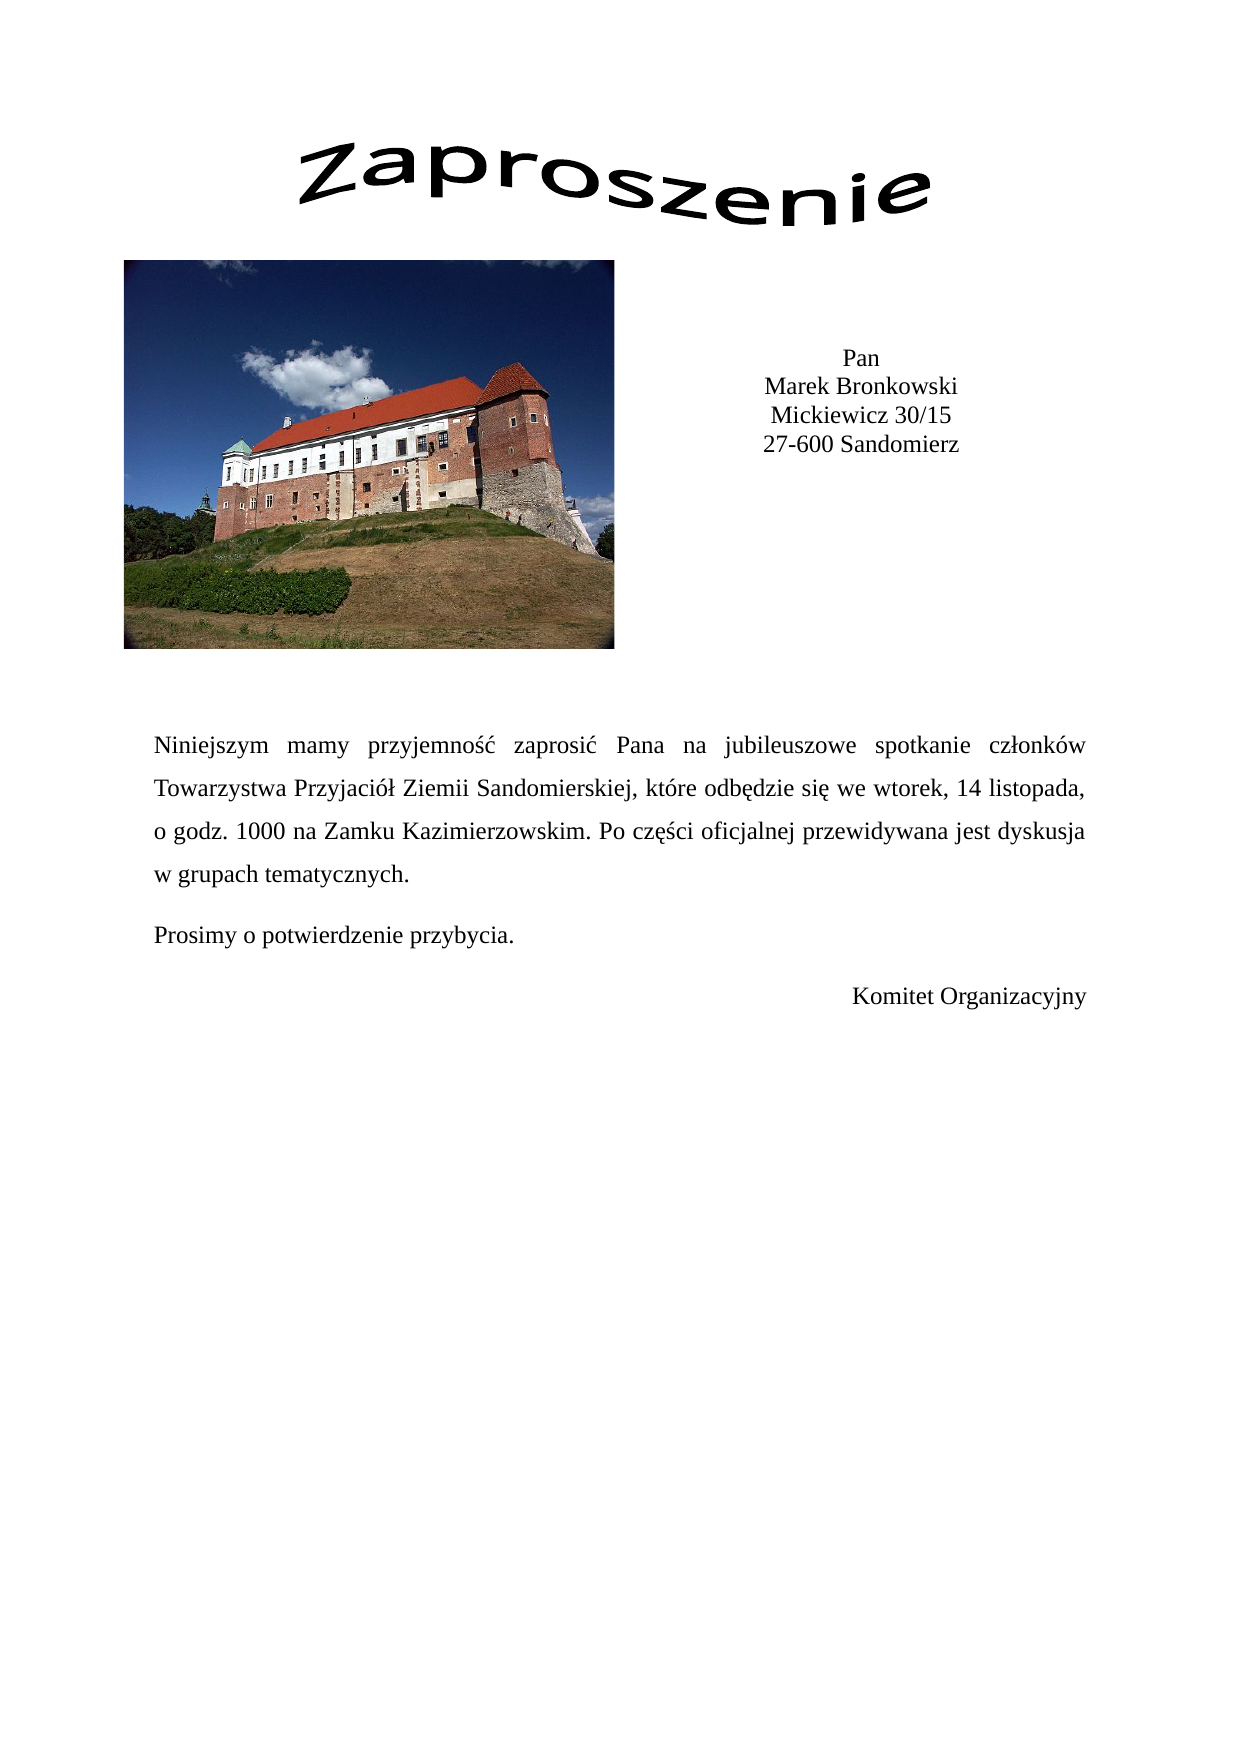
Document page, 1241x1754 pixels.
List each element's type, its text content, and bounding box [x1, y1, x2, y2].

table_header [620, 255, 1122, 683]
picture [123, 260, 615, 649]
table_header [118, 255, 620, 683]
text 27-600 Sandomierz [640, 429, 1082, 458]
text Komitet Organizacyjny [153, 981, 1087, 1009]
text Marek Bronkowski [640, 371, 1082, 400]
text Pan [640, 343, 1082, 371]
text Mickiewicz 30/15 [640, 400, 1082, 429]
text Niniejszym mamy przyjemność zaprosić Pana na jubileuszowe spotkanie członków Towarzystwa Przyjaciół Ziemii Sandomierskiej, które odbędzie się we wtorek, 14 listopada, o godz. 1000 na Zamku Kazimierzowskim. Po części oficjalnej przewidywana jest dyskusja w grupach tematycznych. [153, 730, 1087, 888]
text Prosimy o potwierdzenie przybycia. [153, 920, 1122, 949]
